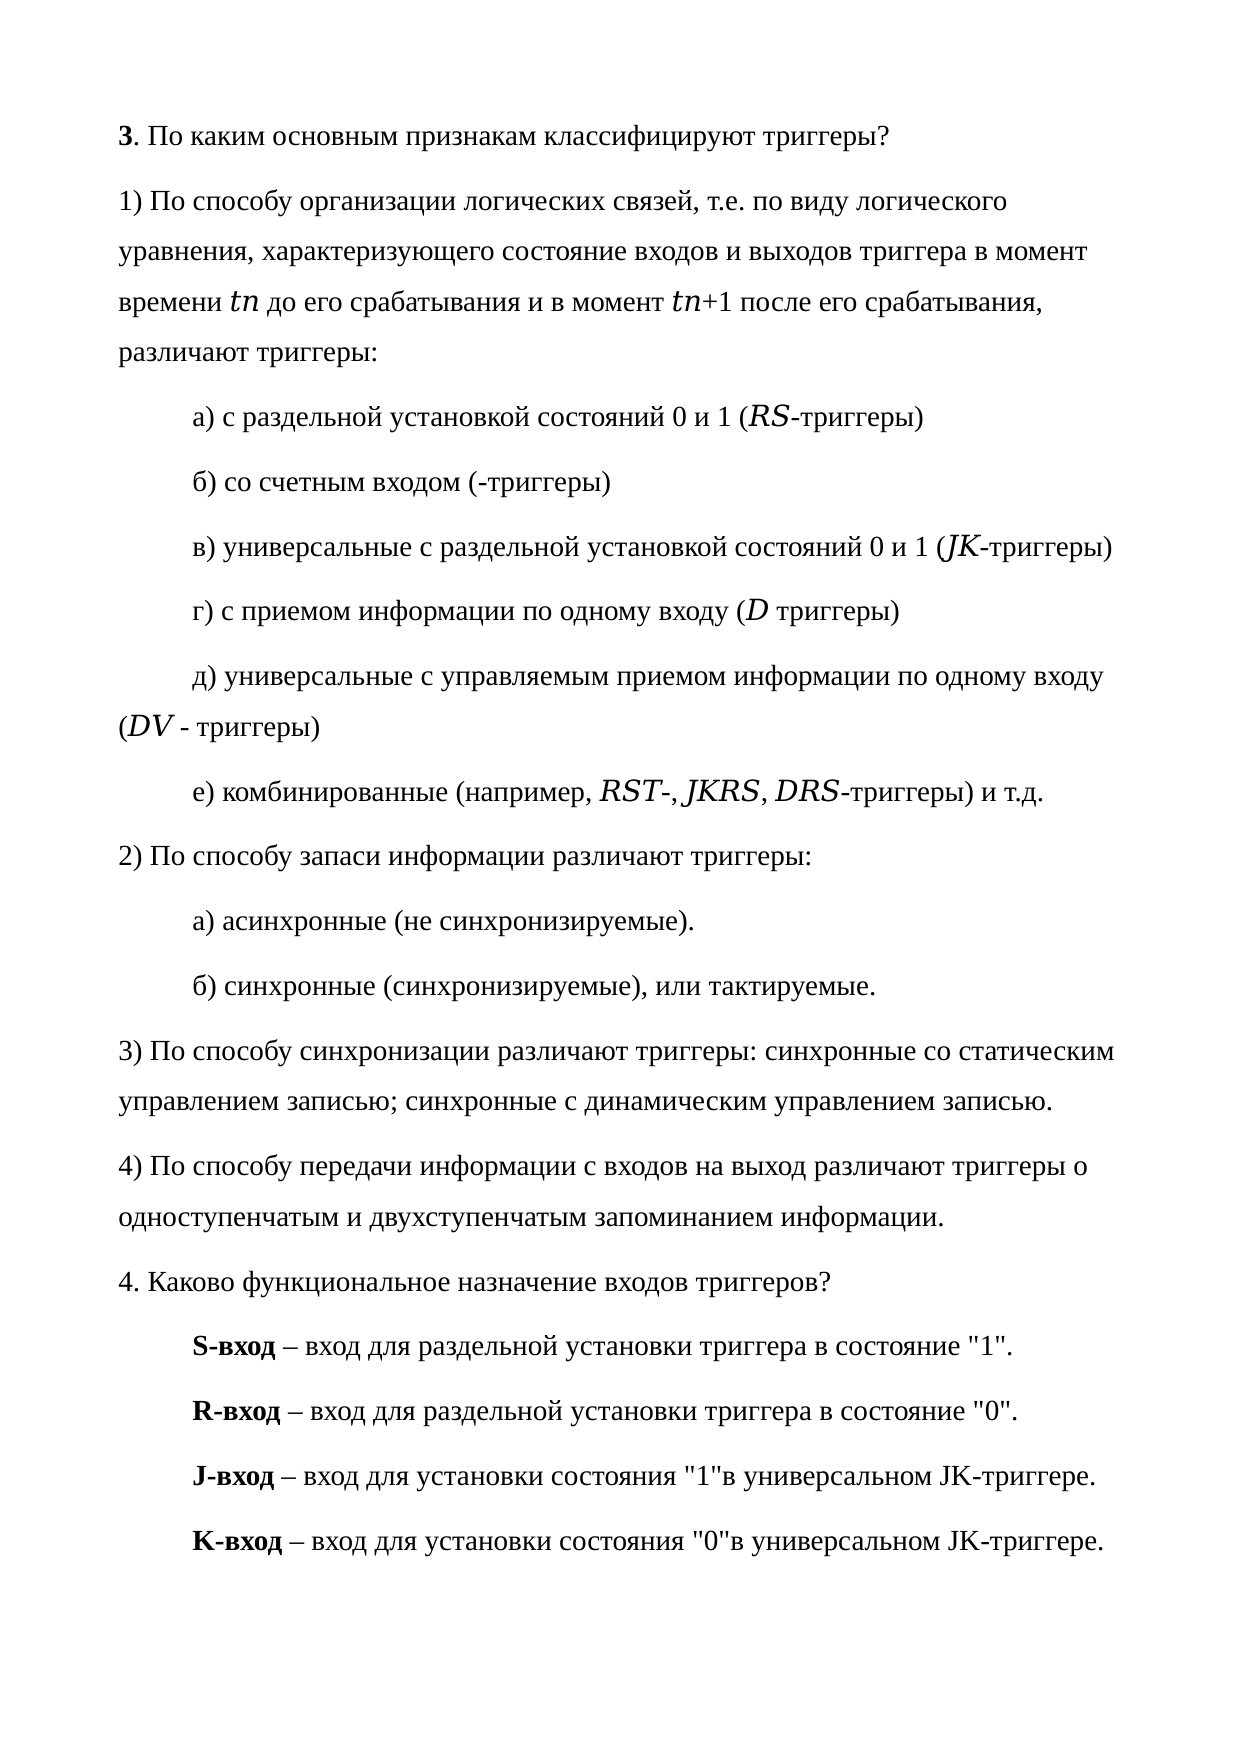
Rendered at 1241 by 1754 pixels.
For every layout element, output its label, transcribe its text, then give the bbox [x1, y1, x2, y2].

text а) асинхронные (не синхронизируемые). [118, 903, 1122, 937]
text 4) По способу передачи информации с входов на выход различают триггеры о одноступенчатым и двухступенчатым запоминанием информации. [118, 1148, 1122, 1232]
text 3. По каким основным признакам классифицируют триггеры? [118, 118, 1122, 152]
text K-вход – вход для установки состояния "0"в универсальном JK-триггере. [118, 1523, 1122, 1557]
text а) с раздельной установкой состояний 0 и 1 (𝑅𝑆-триггеры) [118, 399, 1122, 432]
text 1) По способу организации логических связей, т.е. по виду логического уравнения, характеризующего состояние входов и выходов триггера в момент времени 𝑡𝑛 до его срабатывания и в момент 𝑡𝑛+1 после его срабатывания, различают триггеры: [118, 183, 1122, 367]
text б) синхронные (синхронизируемые), или тактируемые. [118, 968, 1122, 1002]
text J-вход – вход для установки состояния "1"в универсальном JK-триггере. [118, 1458, 1122, 1492]
text 4. Каково функциональное назначение входов триггеров? [118, 1264, 1122, 1297]
text д) универсальные с управляемым приемом информации по одному входу (𝐷𝑉 - триггеры) [118, 658, 1122, 742]
text 3) По способу синхронизации различают триггеры: синхронные со статическим управлением записью; синхронные с динамическим управлением записью. [118, 1033, 1122, 1117]
text е) комбинированные (например, 𝑅𝑆𝑇-, 𝐽𝐾𝑅𝑆, 𝐷𝑅𝑆-триггеры) и т.д. [118, 774, 1122, 807]
text R-вход – вход для раздельной установки триггера в состояние "0". [118, 1393, 1122, 1427]
text б) со счетным входом (-триггеры) [118, 464, 1122, 497]
text 2) По способу запаси информации различают триггеры: [118, 838, 1122, 872]
text в) универсальные с раздельной установкой состояний 0 и 1 (𝐽𝐾-триггеры) [118, 529, 1122, 562]
text г) с приемом информации по одному входу (𝐷 триггеры) [118, 593, 1122, 627]
text S-вход – вход для раздельной установки триггера в состояние "1". [118, 1328, 1122, 1362]
